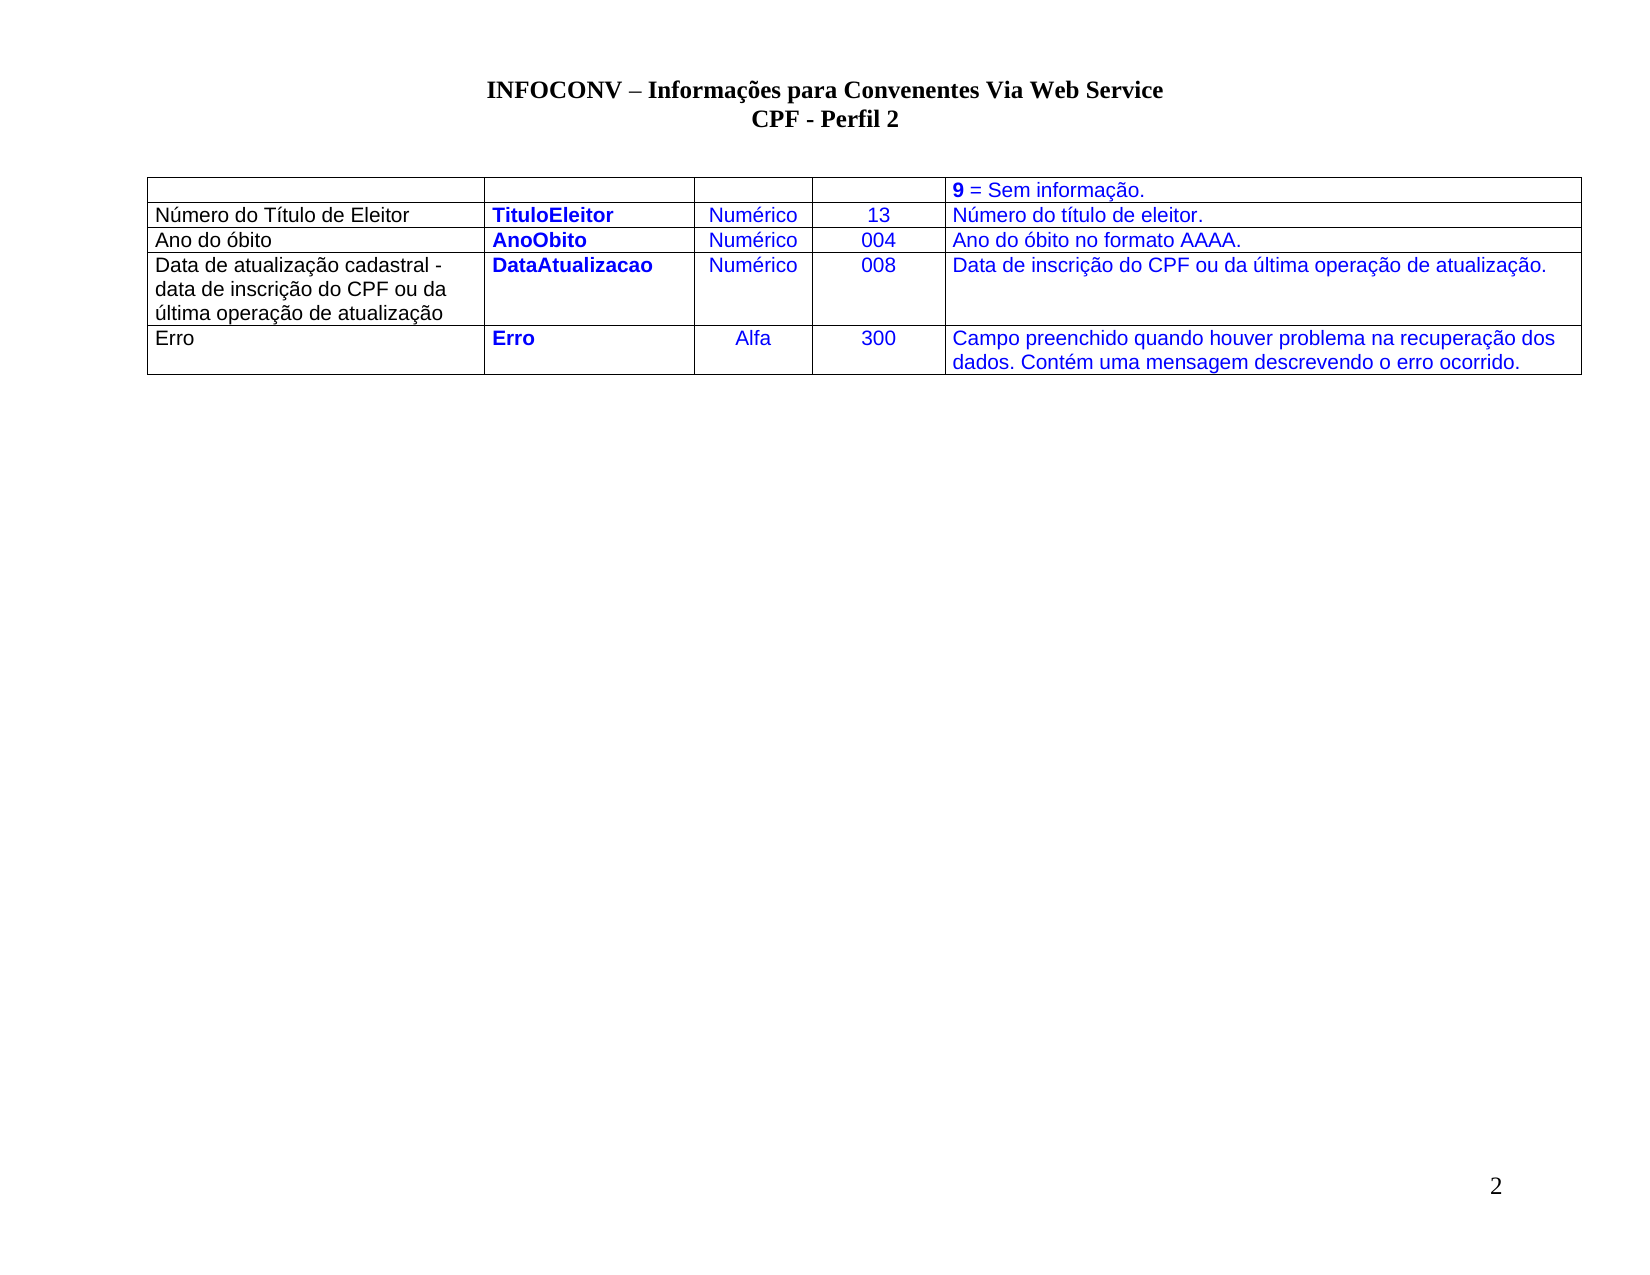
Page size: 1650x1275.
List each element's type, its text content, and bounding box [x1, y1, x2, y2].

table_cell [485, 178, 694, 202]
table_cell Numérico [695, 203, 812, 227]
table_cell [695, 178, 812, 202]
table_cell Data de inscrição do CPF ou da última operação de atualização. [946, 253, 1581, 325]
table_cell [148, 178, 484, 202]
table_cell Erro [148, 326, 484, 374]
table_cell AnoObito [485, 228, 694, 252]
table_cell 9 = Sem informação. [946, 178, 1581, 202]
table_cell Ano do óbito [148, 228, 484, 252]
table_cell 008 [813, 253, 945, 325]
table_cell Ano do óbito no formato AAAA. [946, 228, 1581, 252]
table_cell DataAtualizacao [485, 253, 694, 325]
table_cell Erro [485, 326, 694, 374]
table_cell Campo preenchido quando houver problema na recuperação dos dados. Contém uma mensagem descrevendo o erro ocorrido. [946, 326, 1581, 374]
table_cell 300 [813, 326, 945, 374]
table_cell Número do Título de Eleitor [148, 203, 484, 227]
table_cell Numérico [695, 228, 812, 252]
table_cell 13 [813, 203, 945, 227]
table_cell Data de atualização cadastral - data de inscrição do CPF ou da última operação de atualização [148, 253, 484, 325]
table_cell [813, 178, 945, 202]
table_cell 004 [813, 228, 945, 252]
table_cell Numérico [695, 253, 812, 325]
table_cell TituloEleitor [485, 203, 694, 227]
table_cell Alfa [695, 326, 812, 374]
table_cell Número do título de eleitor. [946, 203, 1581, 227]
